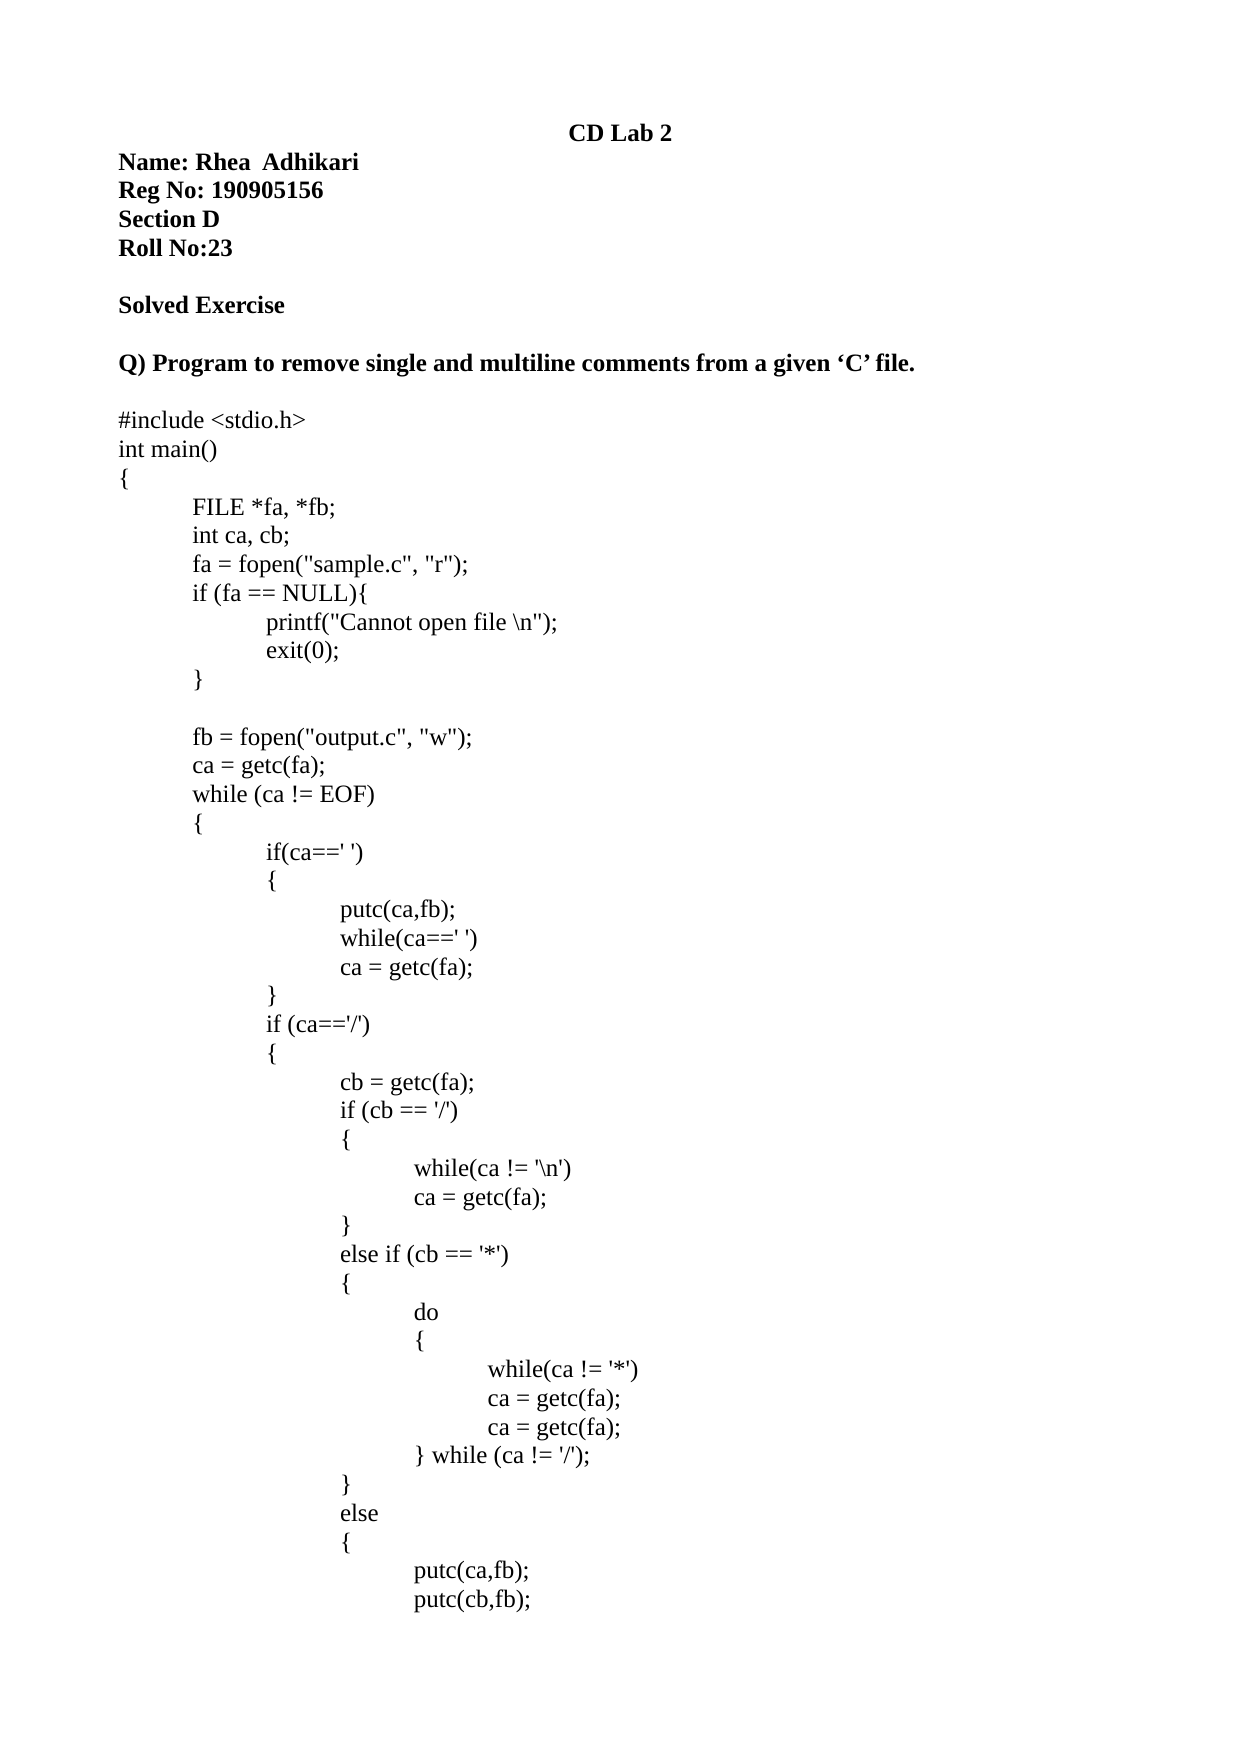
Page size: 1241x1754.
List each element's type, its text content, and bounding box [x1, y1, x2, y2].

text fb = fopen("output.c", "w"); [118, 722, 1122, 751]
text } while (ca != '/'); [118, 1441, 1122, 1469]
text while(ca != '*') [118, 1354, 1122, 1383]
text int main() [118, 434, 1122, 463]
text ca = getc(fa); [118, 1182, 1122, 1211]
text CD Lab 2 [118, 118, 1122, 147]
text fa = fopen("sample.c", "r"); [118, 549, 1122, 578]
text putc(ca,fb); [118, 1556, 1122, 1584]
text { [118, 866, 1122, 894]
text if(ca==' ') [118, 837, 1122, 866]
text Solved Exercise [118, 291, 1122, 319]
text FILE *fa, *fb; [118, 492, 1122, 521]
text Name: Rhea Adhikari [118, 147, 1122, 176]
text Reg No: 190905156 [118, 176, 1122, 204]
text cb = getc(fa); [118, 1067, 1122, 1096]
text Section D [118, 204, 1122, 233]
text { [118, 1326, 1122, 1354]
text { [118, 1527, 1122, 1556]
text Q) Program to remove single and multiline comments from a given ‘C’ file. [118, 348, 1122, 377]
text } [118, 664, 1122, 693]
text { [118, 808, 1122, 837]
text int ca, cb; [118, 521, 1122, 549]
text putc(cb,fb); [118, 1584, 1122, 1613]
text Roll No:23 [118, 233, 1122, 262]
text if (fa == NULL){ [118, 578, 1122, 607]
text ca = getc(fa); [118, 1383, 1122, 1412]
text if (ca=='/') [118, 1009, 1122, 1038]
text { [118, 463, 1122, 492]
text printf("Cannot open file \n"); [118, 607, 1122, 636]
text ca = getc(fa); [118, 952, 1122, 981]
text while(ca != '\n') [118, 1153, 1122, 1182]
text while(ca==' ') [118, 923, 1122, 952]
text { [118, 1124, 1122, 1153]
text if (cb == '/') [118, 1096, 1122, 1124]
text #include <stdio.h> [118, 406, 1122, 434]
text do [118, 1297, 1122, 1326]
text } [118, 981, 1122, 1009]
text ca = getc(fa); [118, 1412, 1122, 1441]
text ca = getc(fa); [118, 751, 1122, 779]
text } [118, 1211, 1122, 1239]
text { [118, 1268, 1122, 1297]
text putc(ca,fb); [118, 894, 1122, 923]
text else [118, 1498, 1122, 1527]
text else if (cb == '*') [118, 1239, 1122, 1268]
text } [118, 1469, 1122, 1498]
text { [118, 1038, 1122, 1067]
text exit(0); [118, 636, 1122, 664]
text while (ca != EOF) [118, 779, 1122, 808]
